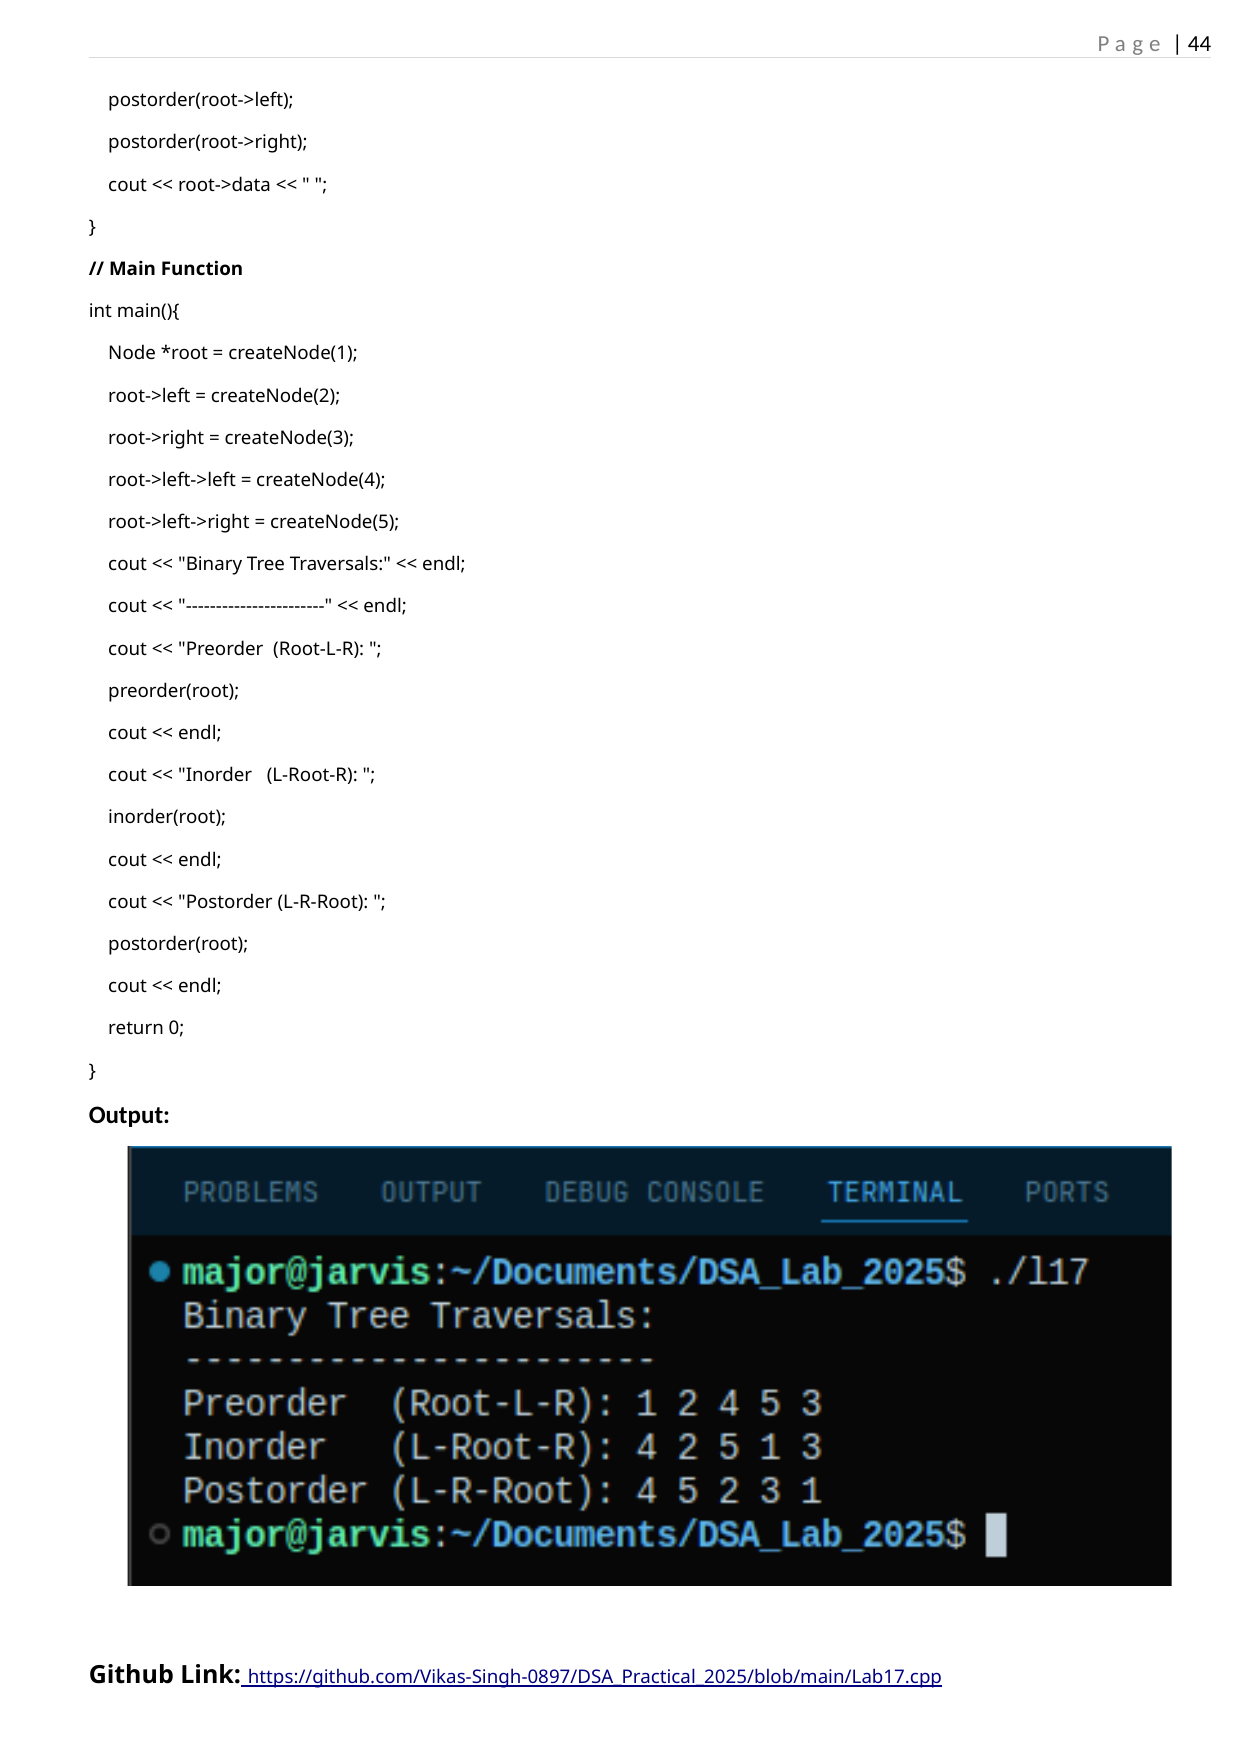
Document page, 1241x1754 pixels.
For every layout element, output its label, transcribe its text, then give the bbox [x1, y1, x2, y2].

text cout << "Preorder (Root-L-R): "; [88, 635, 1211, 661]
text postorder(root); [88, 930, 1211, 956]
text Output: [88, 1099, 1211, 1129]
text root->right = createNode(3); [88, 424, 1211, 449]
text root->left->right = createNode(5); [88, 508, 1211, 534]
text cout << endl; [88, 846, 1211, 871]
text preorder(root); [88, 677, 1211, 703]
text cout << endl; [88, 719, 1211, 745]
text cout << "Binary Tree Traversals:" << endl; [88, 551, 1211, 576]
text } [88, 213, 1211, 239]
text cout << "-----------------------" << endl; [88, 593, 1211, 618]
picture [127, 1146, 1172, 1586]
text cout << endl; [88, 972, 1211, 998]
text inorder(root); [88, 804, 1211, 829]
text Node *root = createNode(1); [88, 340, 1211, 365]
text return 0; [88, 1015, 1211, 1040]
text cout << "Inorder (L-Root-R): "; [88, 762, 1211, 787]
text } [88, 1057, 1211, 1082]
text // Main Function [88, 255, 1211, 281]
text root->left->left = createNode(4); [88, 466, 1211, 492]
text cout << root->data << " "; [88, 171, 1211, 196]
text Github Link: https://github.com/Vikas-Singh-0897/DSA_Practical_2025/blob/main/Lab17.cpp [88, 1427, 1211, 1691]
text cout << "Postorder (L-R-Root): "; [88, 888, 1211, 914]
text root->left = createNode(2); [88, 382, 1211, 407]
text int main(){ [88, 297, 1211, 323]
text postorder(root->right); [88, 129, 1211, 154]
text postorder(root->left); [88, 87, 1211, 112]
